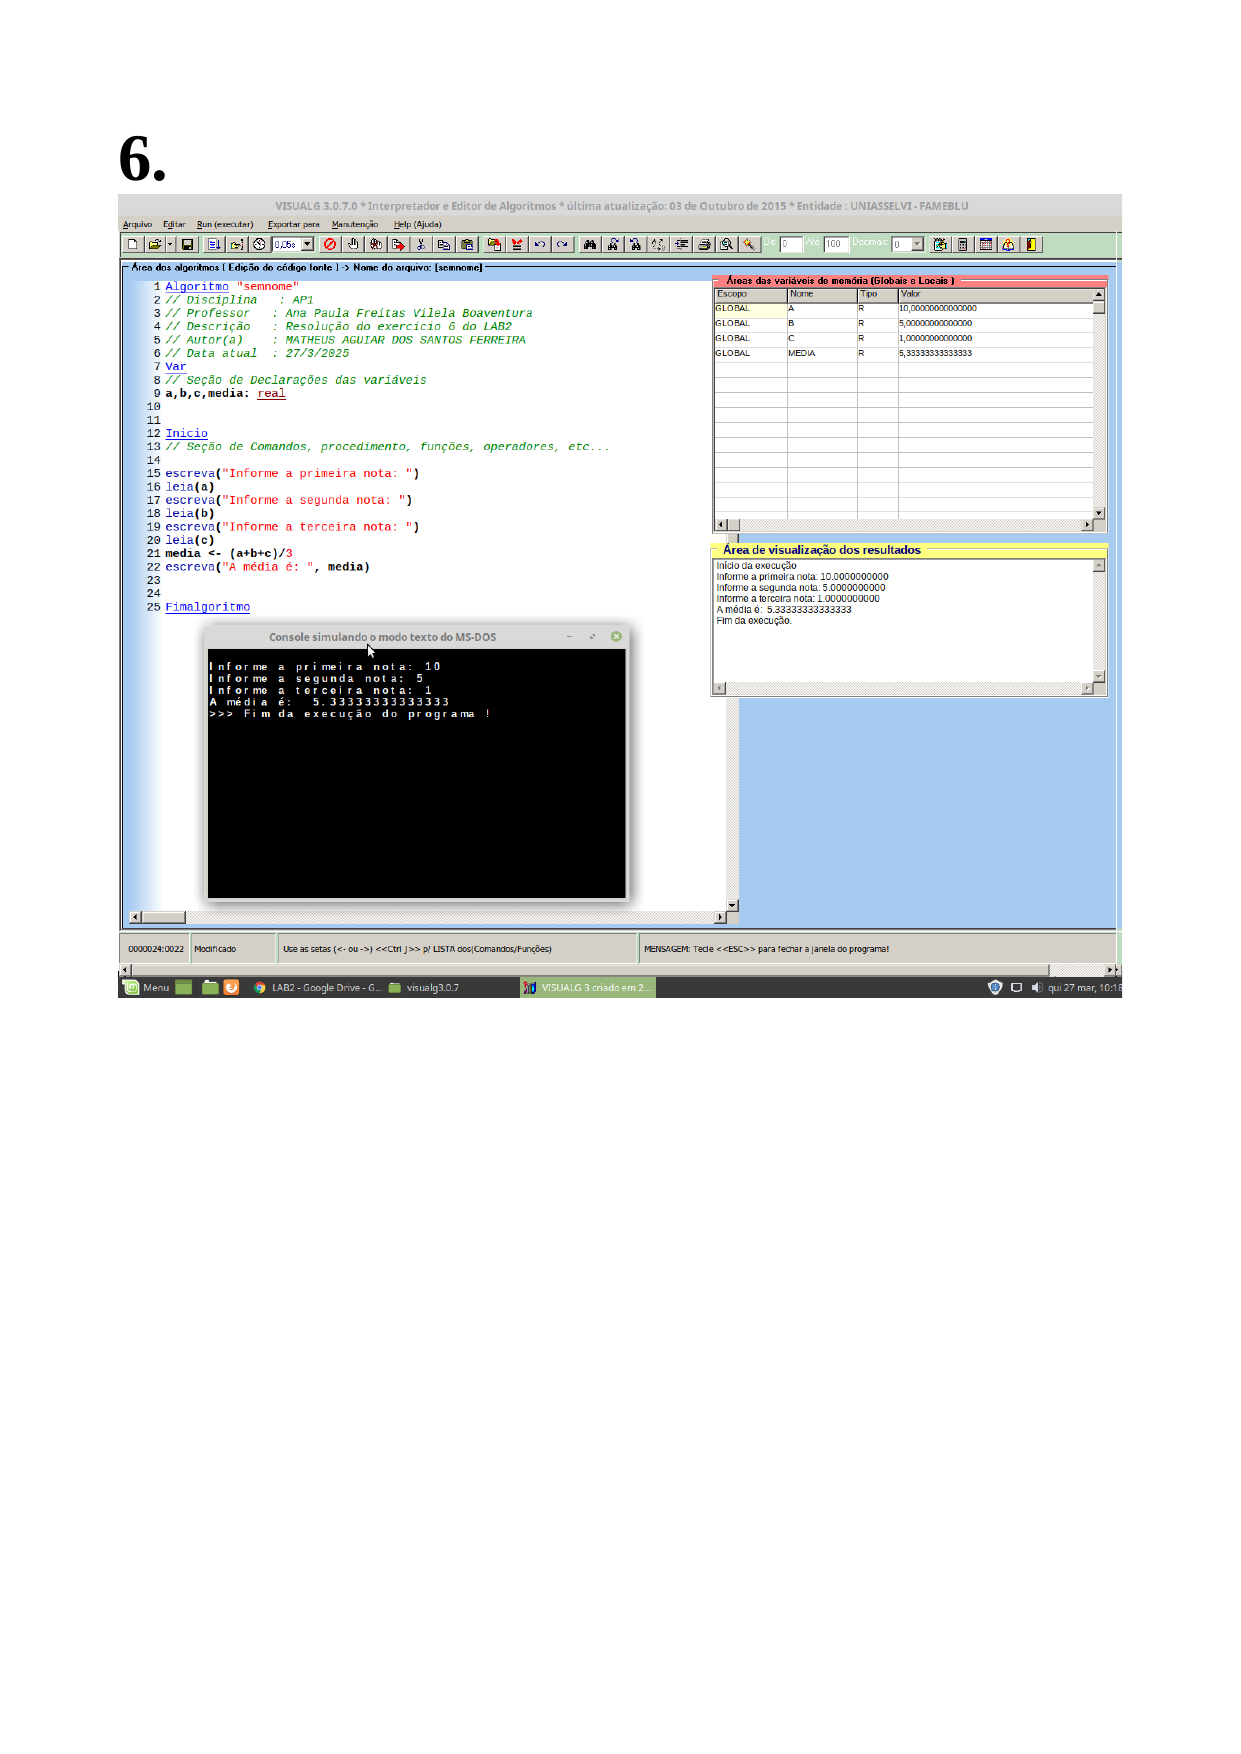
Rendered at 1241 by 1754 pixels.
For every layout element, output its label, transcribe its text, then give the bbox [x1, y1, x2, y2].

text 6. [118, 118, 1122, 194]
picture [118, 194, 1123, 998]
